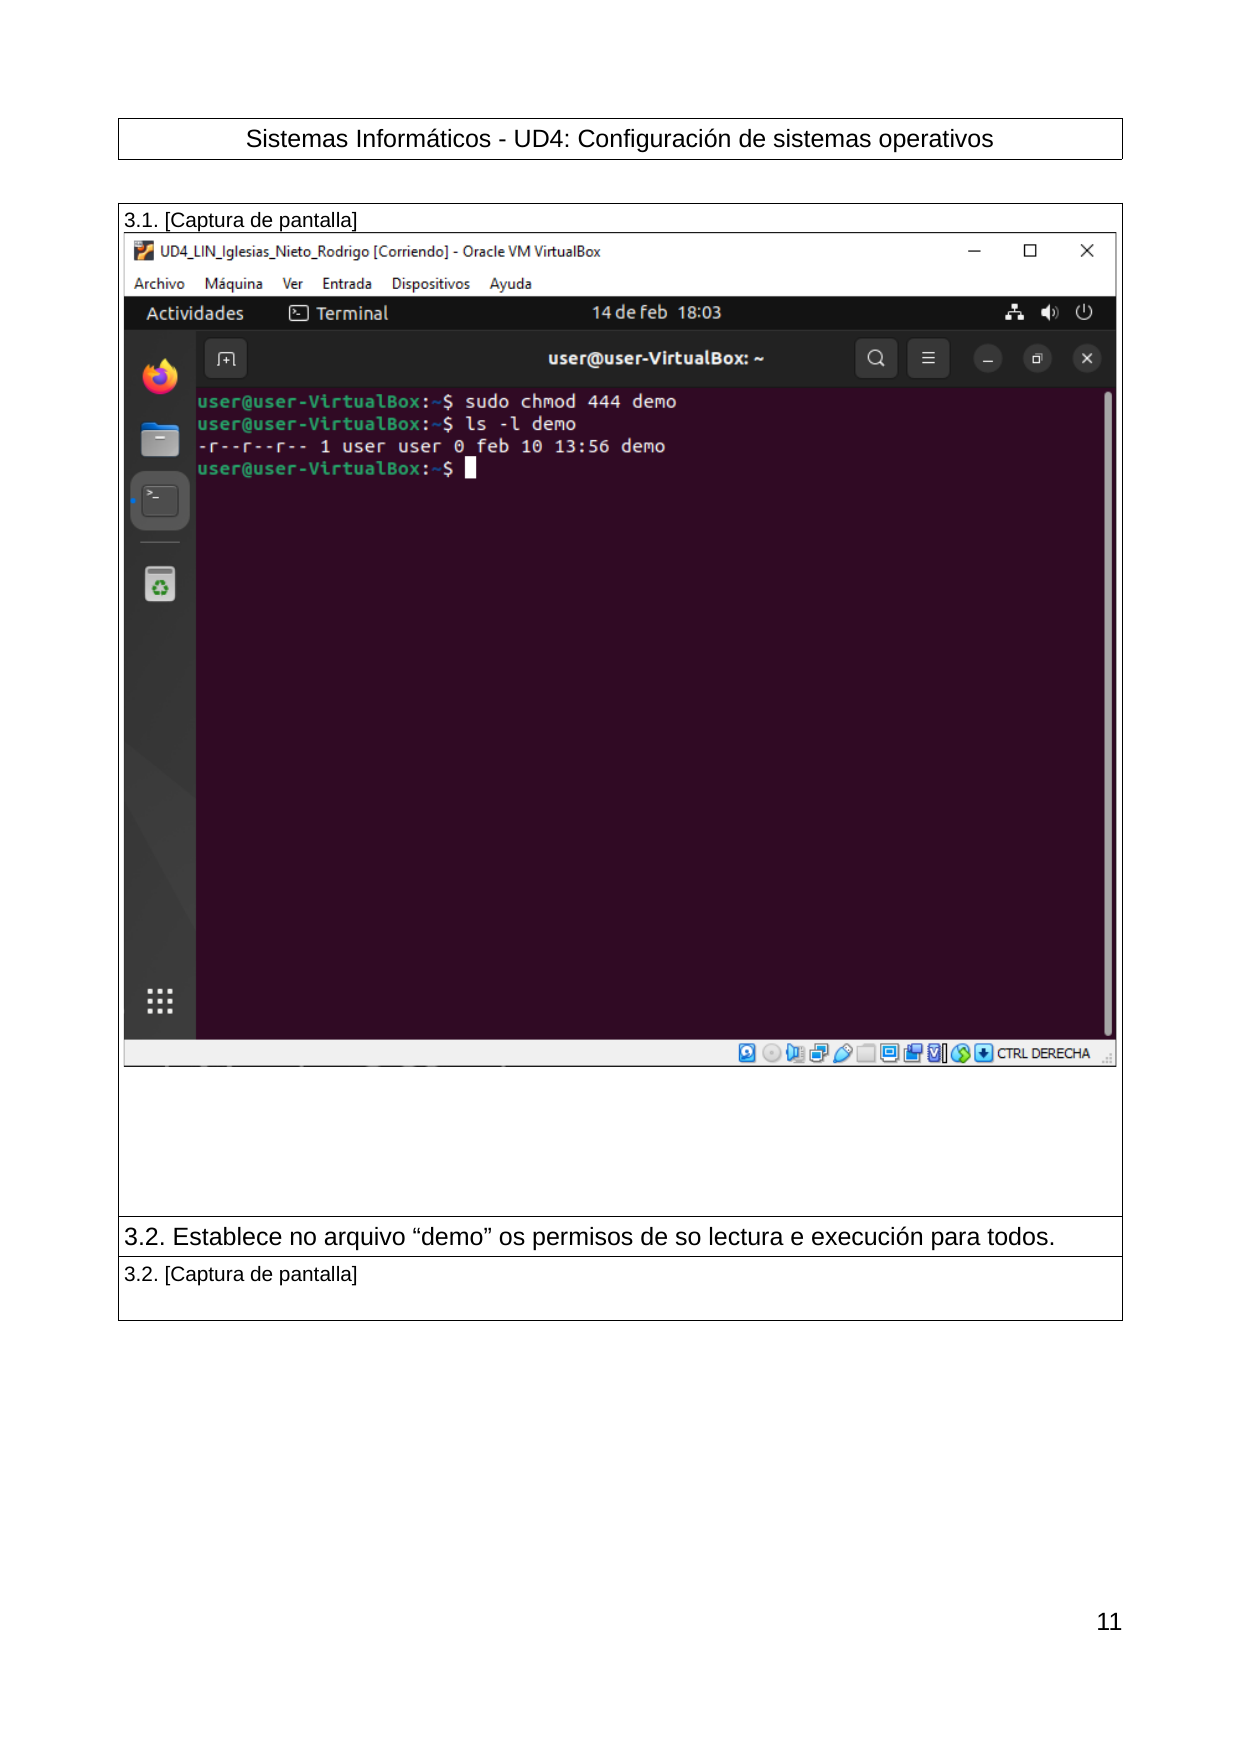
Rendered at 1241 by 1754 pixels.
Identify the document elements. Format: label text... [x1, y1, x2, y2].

picture [123, 232, 1117, 1067]
table_cell 3.2. Establece no arquivo “demo” os permisos de so lectura e execución para todos. [119, 1217, 1122, 1256]
table_cell 3.2. [Captura de pantalla] [119, 1257, 1122, 1320]
table_cell 3.1. [Captura de pantalla] [119, 204, 1122, 1216]
